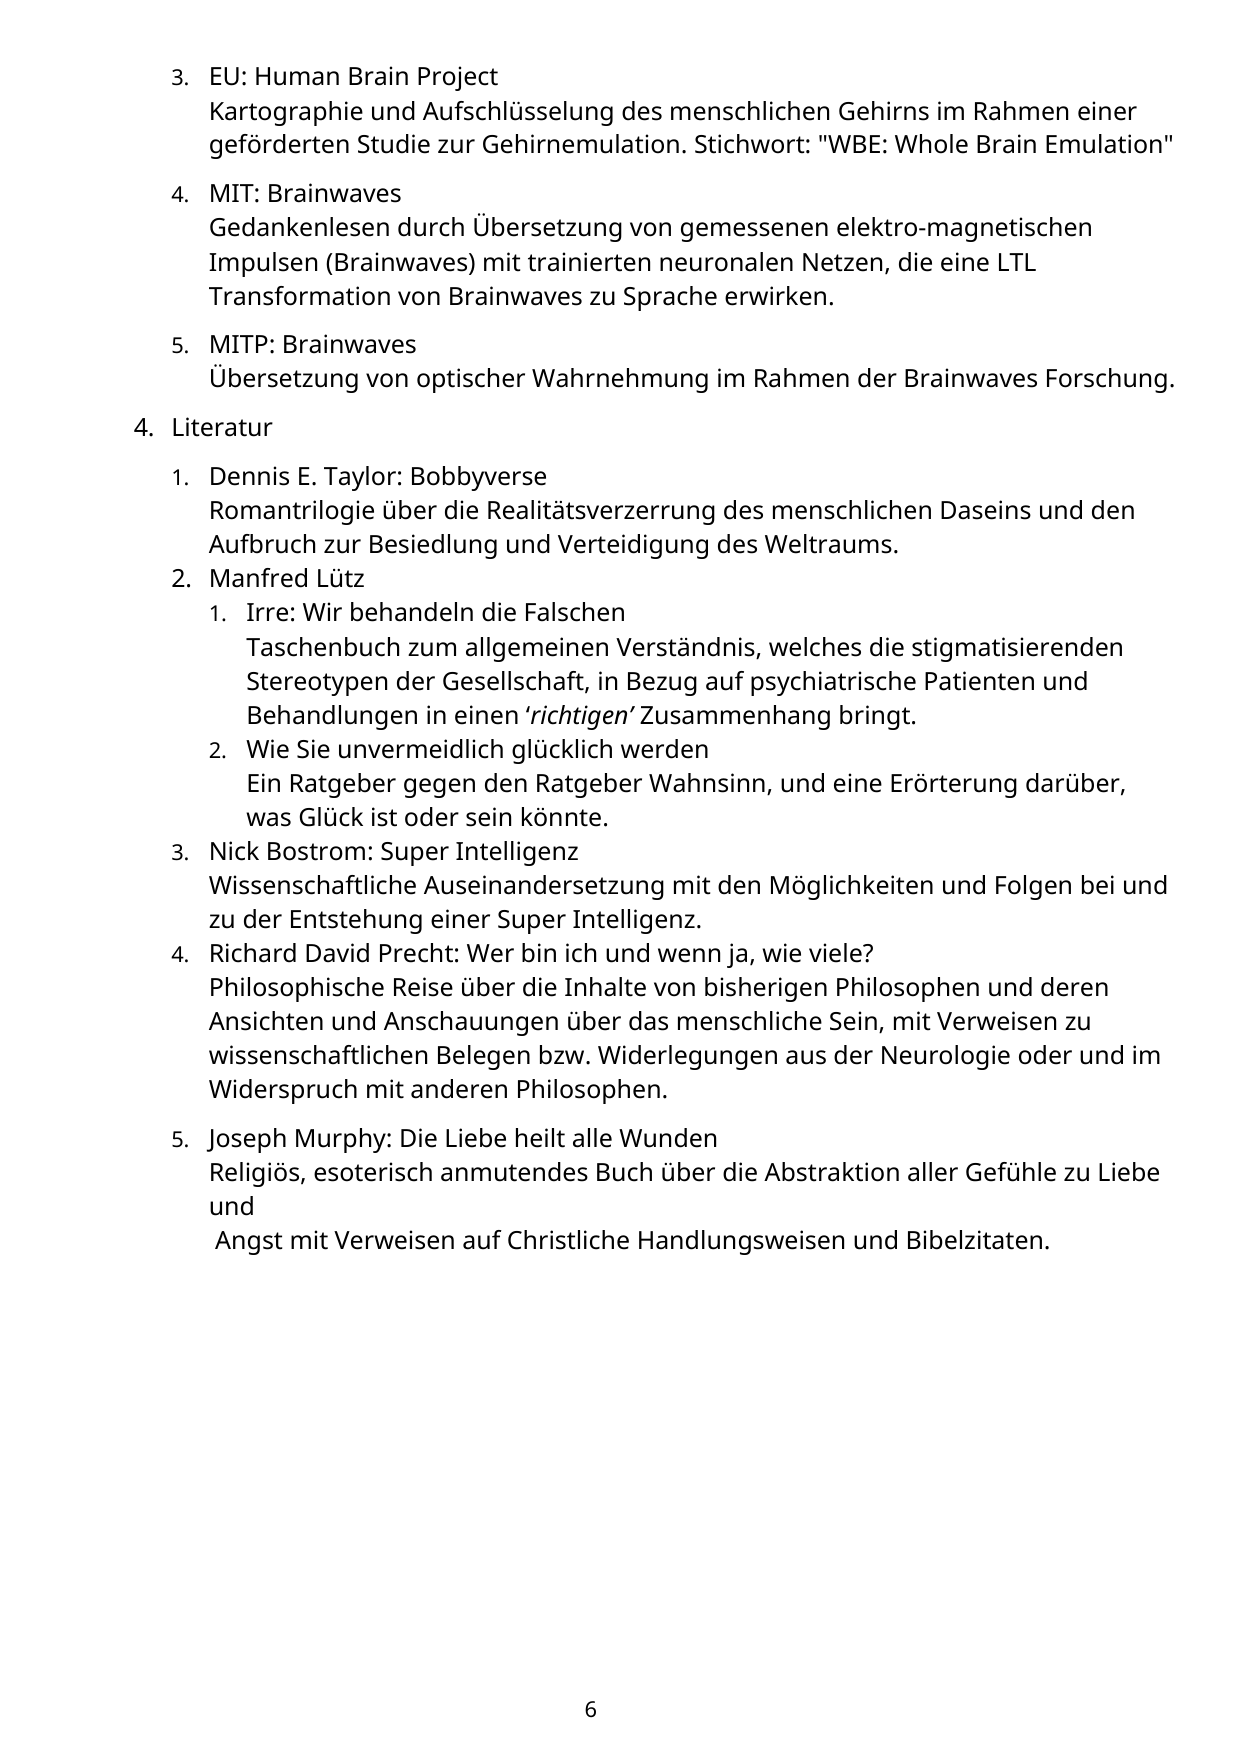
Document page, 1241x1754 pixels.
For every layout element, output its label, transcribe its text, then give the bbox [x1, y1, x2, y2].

list MIT: Brainwaves Gedankenlesen durch Übersetzung von gemessenen elektro-magnetischen Impulsen (Brainwaves) mit trainierten neuronalen Netzen, die eine LTL Transformation von Brainwaves zu Sprache erwirken. [171, 176, 1181, 312]
list EU: Human Brain Project Kartographie und Aufschlüsselung des menschlichen Gehirns im Rahmen einer geförderten Studie zur Gehirnemulation. Stichwort: "WBE: Whole Brain Emulation" [171, 59, 1181, 161]
list Literatur [133, 410, 1181, 444]
list Richard David Precht: Wer bin ich und wenn ja, wie viele? Philosophische Reise über die Inhalte von bisherigen Philosophen und deren Ansichten und Anschauungen über das menschliche Sein, mit Verweisen zu wissenschaftlichen Belegen bzw. Widerlegungen aus der Neurologie oder und im Widerspruch mit anderen Philosophen. [171, 936, 1181, 1106]
list Irre: Wir behandeln die Falschen Taschenbuch zum allgemeinen Verständnis, welches die stigmatisierenden Stereotypen der Gesellschaft, in Bezug auf psychiatrische Patienten und Behandlungen in einen ‘richtigen’ Zusammenhang bringt. [208, 595, 1181, 731]
list Wie Sie unvermeidlich glücklich werden Ein Ratgeber gegen den Ratgeber Wahnsinn, und eine Erörterung darüber, was Glück ist oder sein könnte. [208, 731, 1181, 833]
list Dennis E. Taylor: Bobbyverse Romantrilogie über die Realitätsverzerrung des menschlichen Daseins und den Aufbruch zur Besiedlung und Verteidigung des Weltraums. [171, 459, 1181, 561]
list Manfred Lütz [171, 561, 1181, 595]
list Joseph Murphy: Die Liebe heilt alle Wunden Religiös, esoterisch anmutendes Buch über die Abstraktion aller Gefühle zu Liebe und Angst mit Verweisen auf Christliche Handlungsweisen und Bibelzitaten. [171, 1121, 1181, 1257]
list MITP: Brainwaves Übersetzung von optischer Wahrnehmung im Rahmen der Brainwaves Forschung. [171, 327, 1181, 395]
list Nick Bostrom: Super Intelligenz Wissenschaftliche Auseinandersetzung mit den Möglichkeiten und Folgen bei und zu der Entstehung einer Super Intelligenz. [171, 833, 1181, 936]
